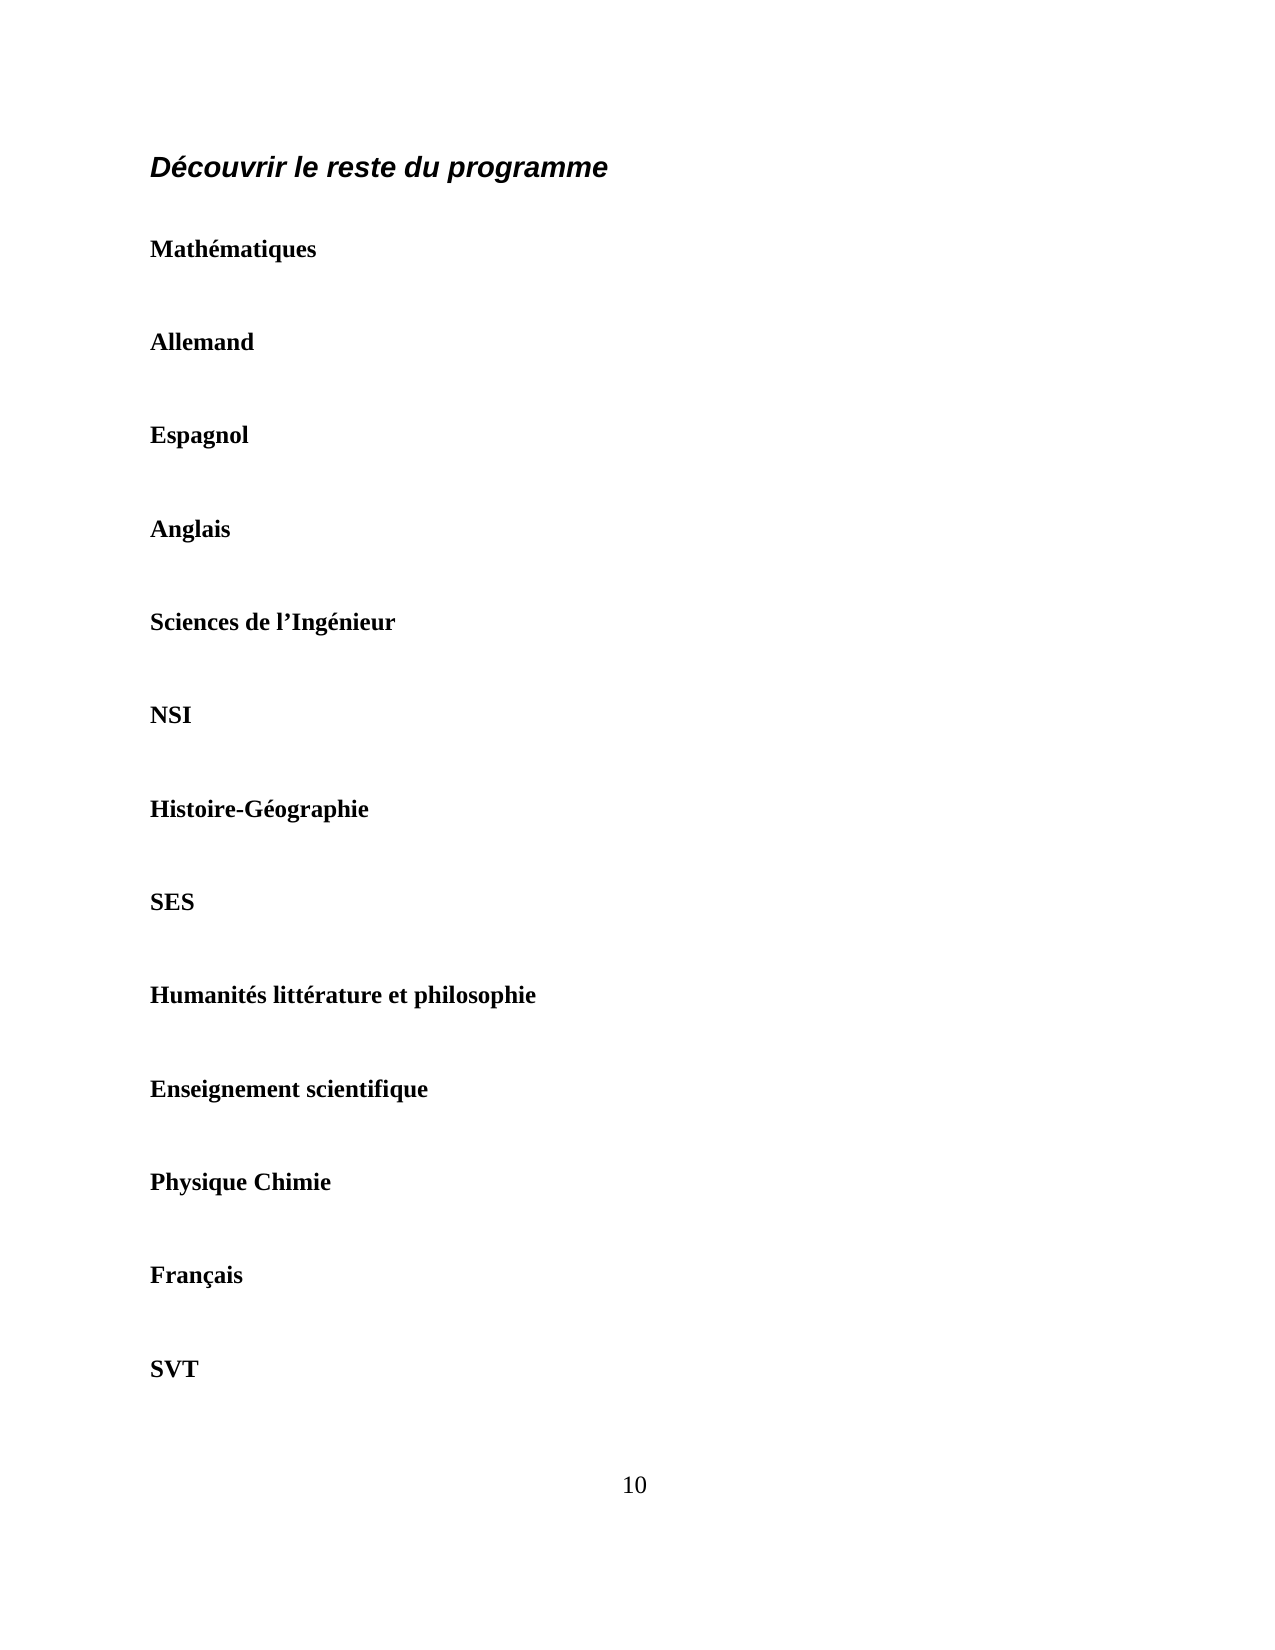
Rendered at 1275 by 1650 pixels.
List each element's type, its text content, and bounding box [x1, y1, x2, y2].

text Mathématiques [150, 234, 1125, 262]
text SES [150, 887, 1125, 916]
text Humanités littérature et philosophie [150, 980, 1125, 1009]
text Espagnol [150, 420, 1125, 449]
text Allemand [150, 327, 1125, 356]
text Français [150, 1260, 1125, 1289]
text NSI [150, 700, 1125, 729]
text Sciences de l’Ingénieur [150, 607, 1125, 636]
text Enseignement scientifique [150, 1074, 1125, 1102]
text Histoire-Géographie [150, 794, 1125, 822]
subtitle Découvrir le reste du programme [150, 150, 1125, 183]
text Physique Chimie [150, 1167, 1125, 1196]
text Anglais [150, 514, 1125, 542]
text SVT [150, 1354, 1125, 1382]
